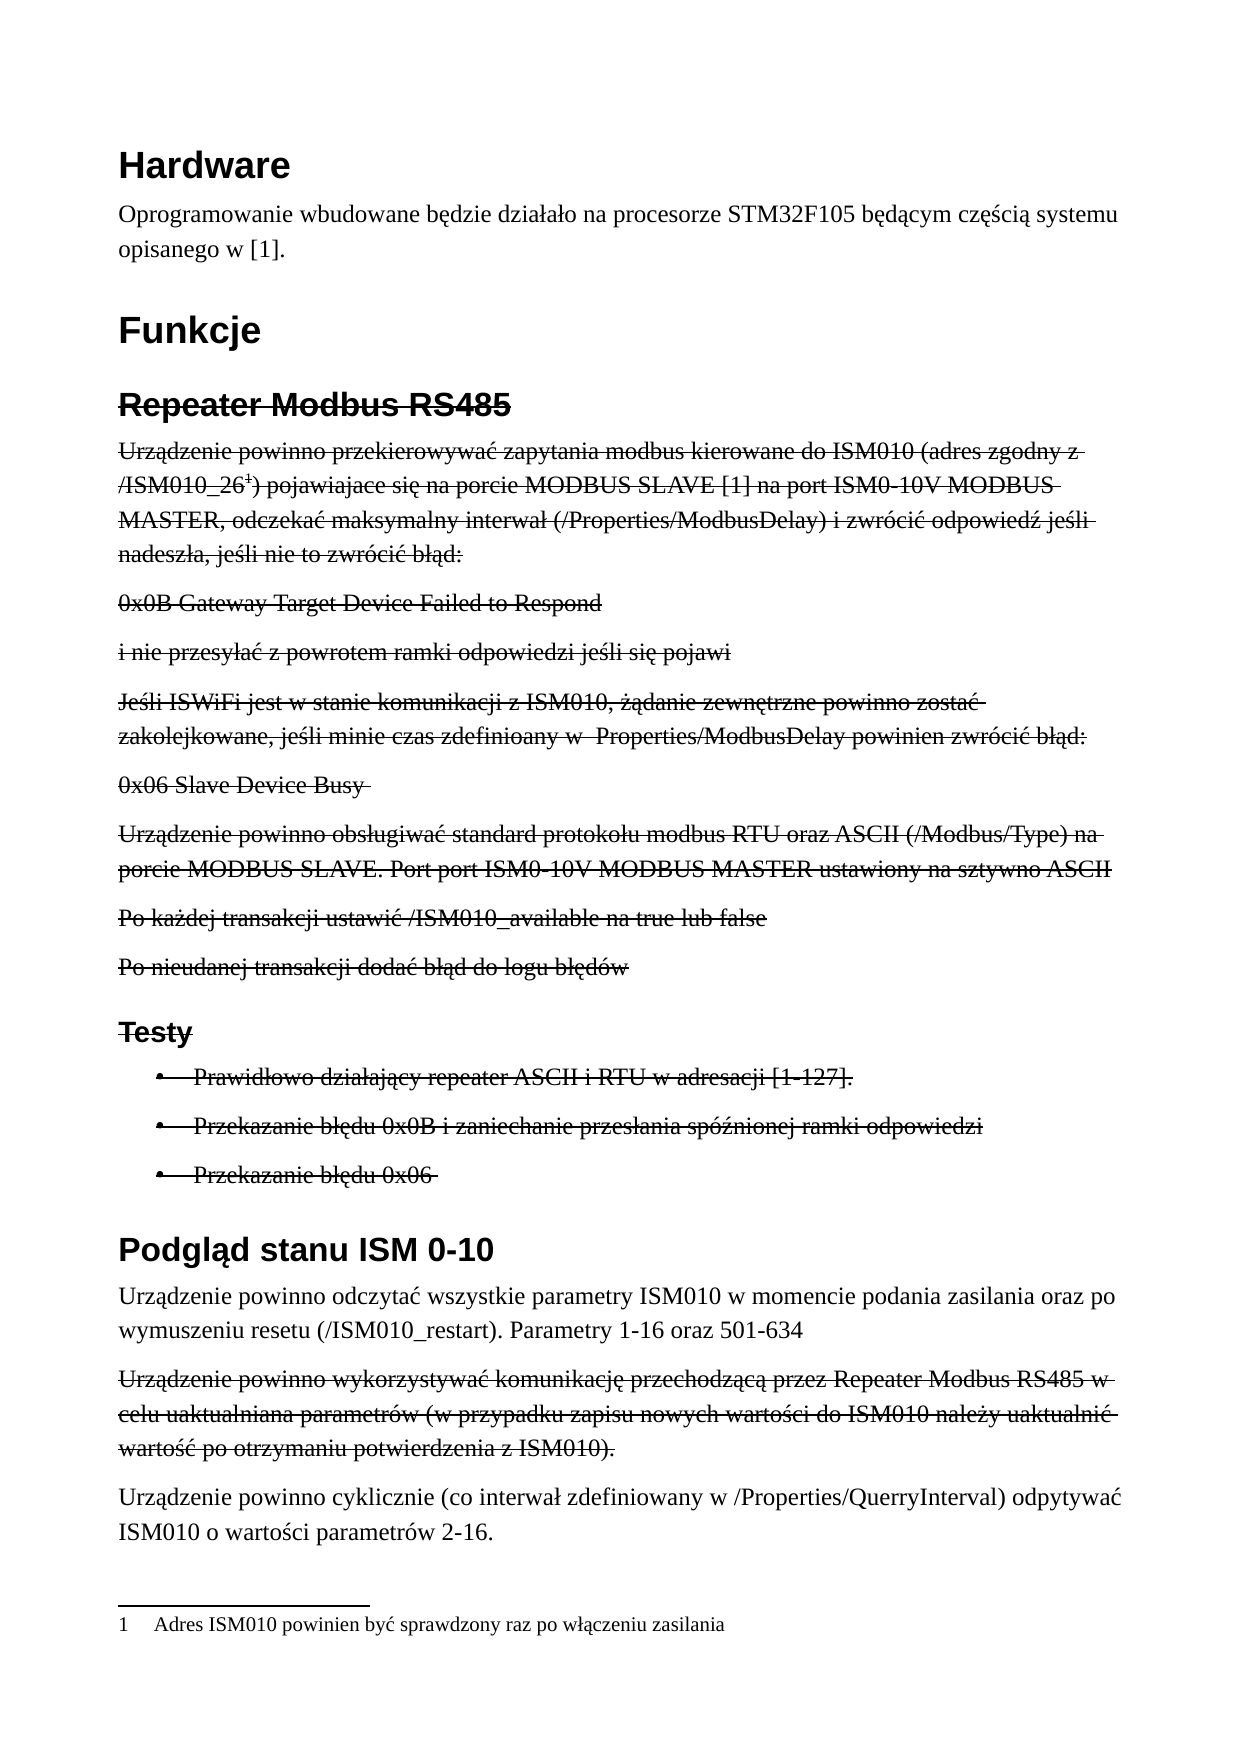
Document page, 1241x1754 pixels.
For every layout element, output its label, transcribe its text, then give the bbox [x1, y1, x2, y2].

text Adres ISM010 powinien być sprawdzony raz po włączeniu zasilania [118, 1612, 1122, 1636]
text Oprogramowanie wbudowane będzie działało na procesorze STM32F105 będącym częścią systemu opisanego w [1]. [118, 199, 1122, 262]
text Po każdej transakcji ustawić /ISM010_available na true lub false [118, 903, 1122, 931]
text Urządzenie powinno wykorzystywać komunikację przechodzącą przez Repeater Modbus RS485 w celu uaktualniana parametrów (w przypadku zapisu nowych wartości do ISM010 należy uaktualnić wartość po otrzymaniu potwierdzenia z ISM010). [118, 1364, 1122, 1462]
text Urządzenie powinno cyklicznie (co interwał zdefiniowany w /Properties/QuerryInterval) odpytywać ISM010 o wartości parametrów 2-16. [118, 1482, 1122, 1546]
subtitle Repeater Modbus RS485 [118, 385, 1122, 423]
subtitle Funkcje [118, 308, 1122, 351]
subtitle Testy [118, 1015, 1122, 1049]
list Prawidłowo działający repeater ASCII i RTU w adresacji [1-127]. [156, 1062, 1122, 1090]
text Jeśli ISWiFi jest w stanie komunikacji z ISM010, żądanie zewnętrzne powinno zostać zakolejkowane, jeśli minie czas zdefinioany w Properties/ModbusDelay powinien zwrócić błąd: [118, 687, 1122, 750]
text Po nieudanej transakcji dodać błąd do logu błędów [118, 952, 1122, 981]
list Przekazanie błędu 0x0B i zaniechanie przesłania spóźnionej ramki odpowiedzi [156, 1111, 1122, 1139]
text 0x06 Slave Device Busy [118, 770, 1122, 799]
text i nie przesyłać z powrotem ramki odpowiedzi jeśli się pojawi [118, 637, 1122, 666]
subtitle Podgląd stanu ISM 0-10 [118, 1230, 1122, 1268]
text Urządzenie powinno odczytać wszystkie parametry ISM010 w momencie podania zasilania oraz po wymuszeniu resetu (/ISM010_restart). Parametry 1-16 oraz 501-634 [118, 1281, 1122, 1344]
text 0x0B Gateway Target Device Failed to Respond [118, 588, 1122, 617]
subtitle Hardware [118, 143, 1122, 187]
text Urządzenie powinno przekierowywać zapytania modbus kierowane do ISM010 (adres zgodny z /ISM010_26) pojawiajace się na porcie MODBUS SLAVE [1] na port ISM0-10V MODBUS MASTER, odczekać maksymalny interwał (/Properties/ModbusDelay) i zwrócić odpowiedź jeśli nadeszła, jeśli nie to zwrócić błąd: [118, 436, 1122, 568]
list Przekazanie błędu 0x06 [156, 1160, 1122, 1188]
text Urządzenie powinno obsługiwać standard protokołu modbus RTU oraz ASCII (/Modbus/Type) na porcie MODBUS SLAVE. Port port ISM0-10V MODBUS MASTER ustawiony na sztywno ASCII [118, 819, 1122, 882]
